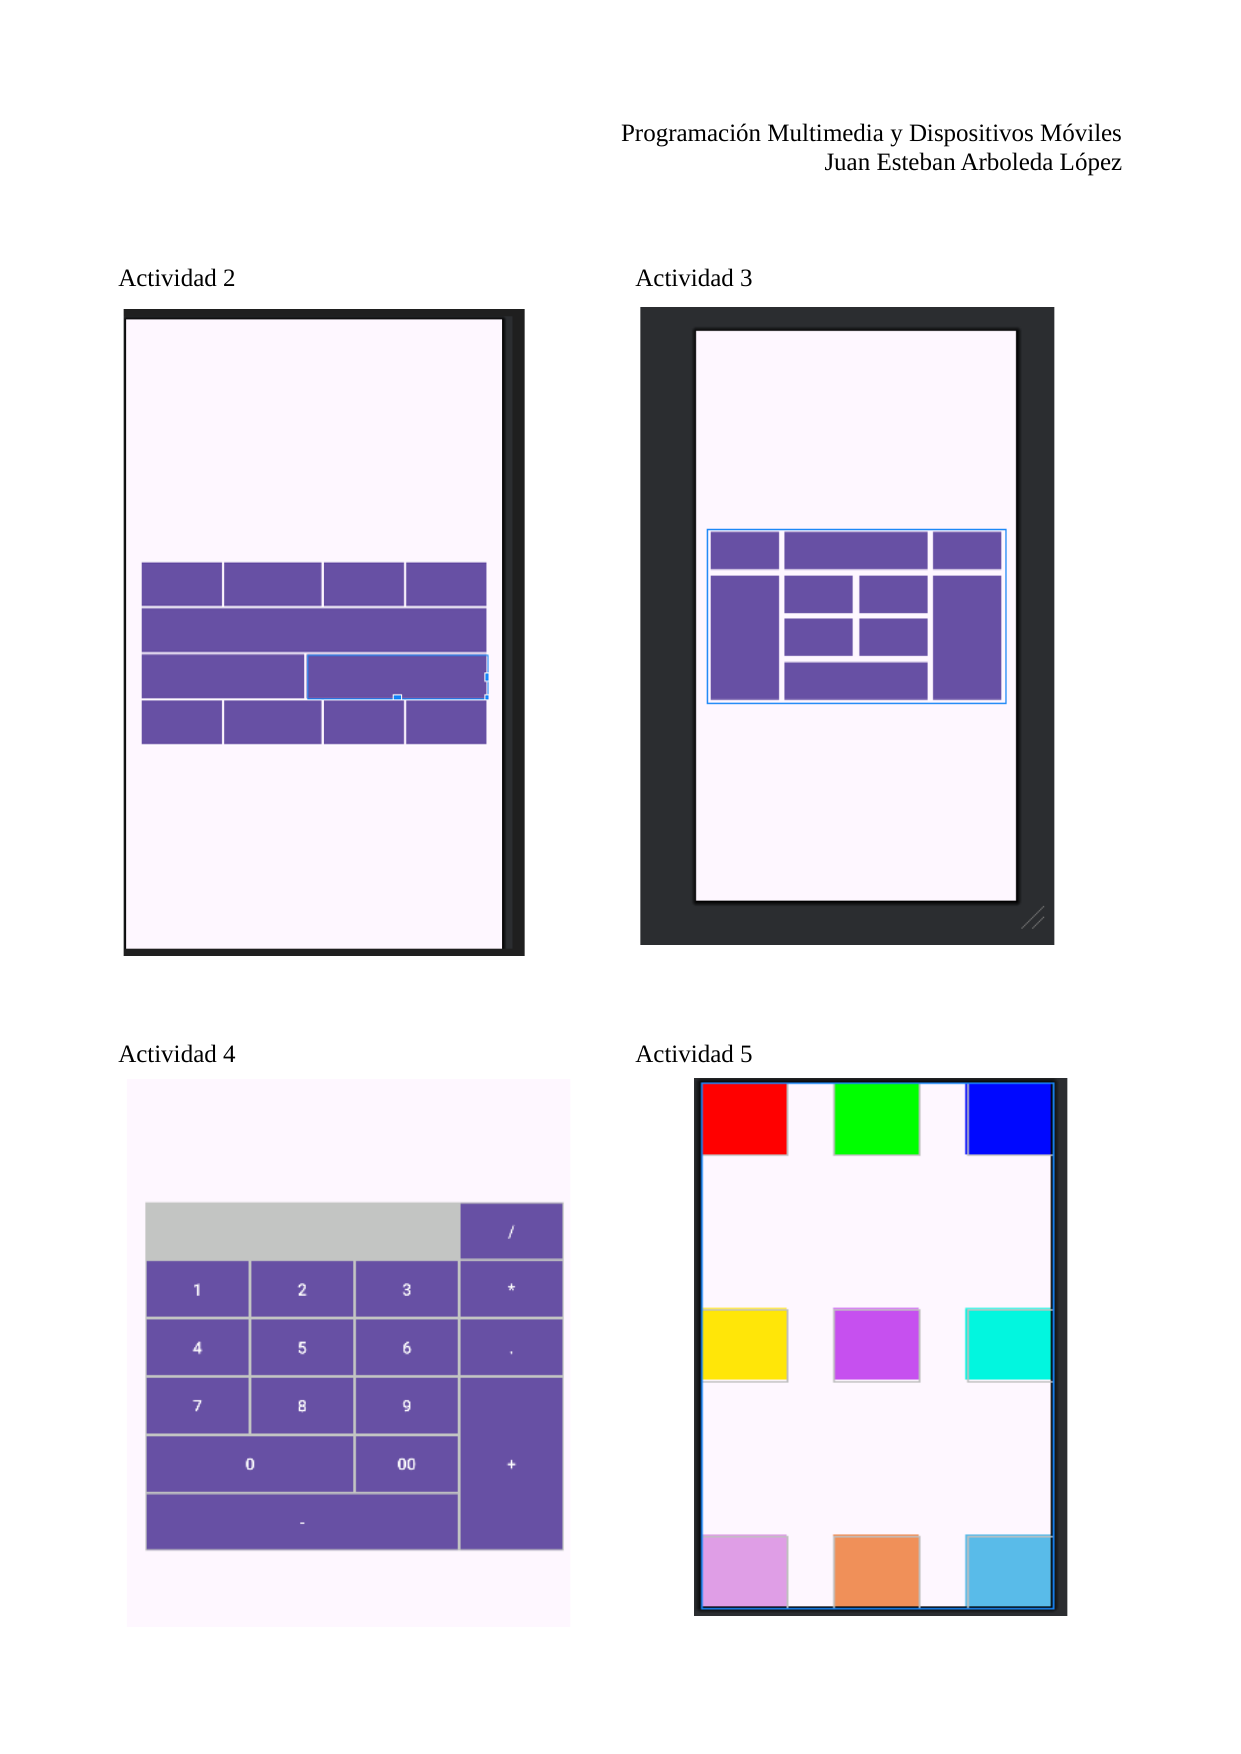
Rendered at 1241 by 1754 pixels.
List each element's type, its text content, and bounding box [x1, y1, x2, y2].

picture [640, 307, 1055, 945]
picture [126, 1079, 571, 1627]
picture [694, 1078, 1068, 1616]
text Actividad 2 Actividad 3 [118, 263, 1122, 291]
text Actividad 4 Actividad 5 [118, 1039, 1122, 1068]
picture [123, 309, 525, 956]
